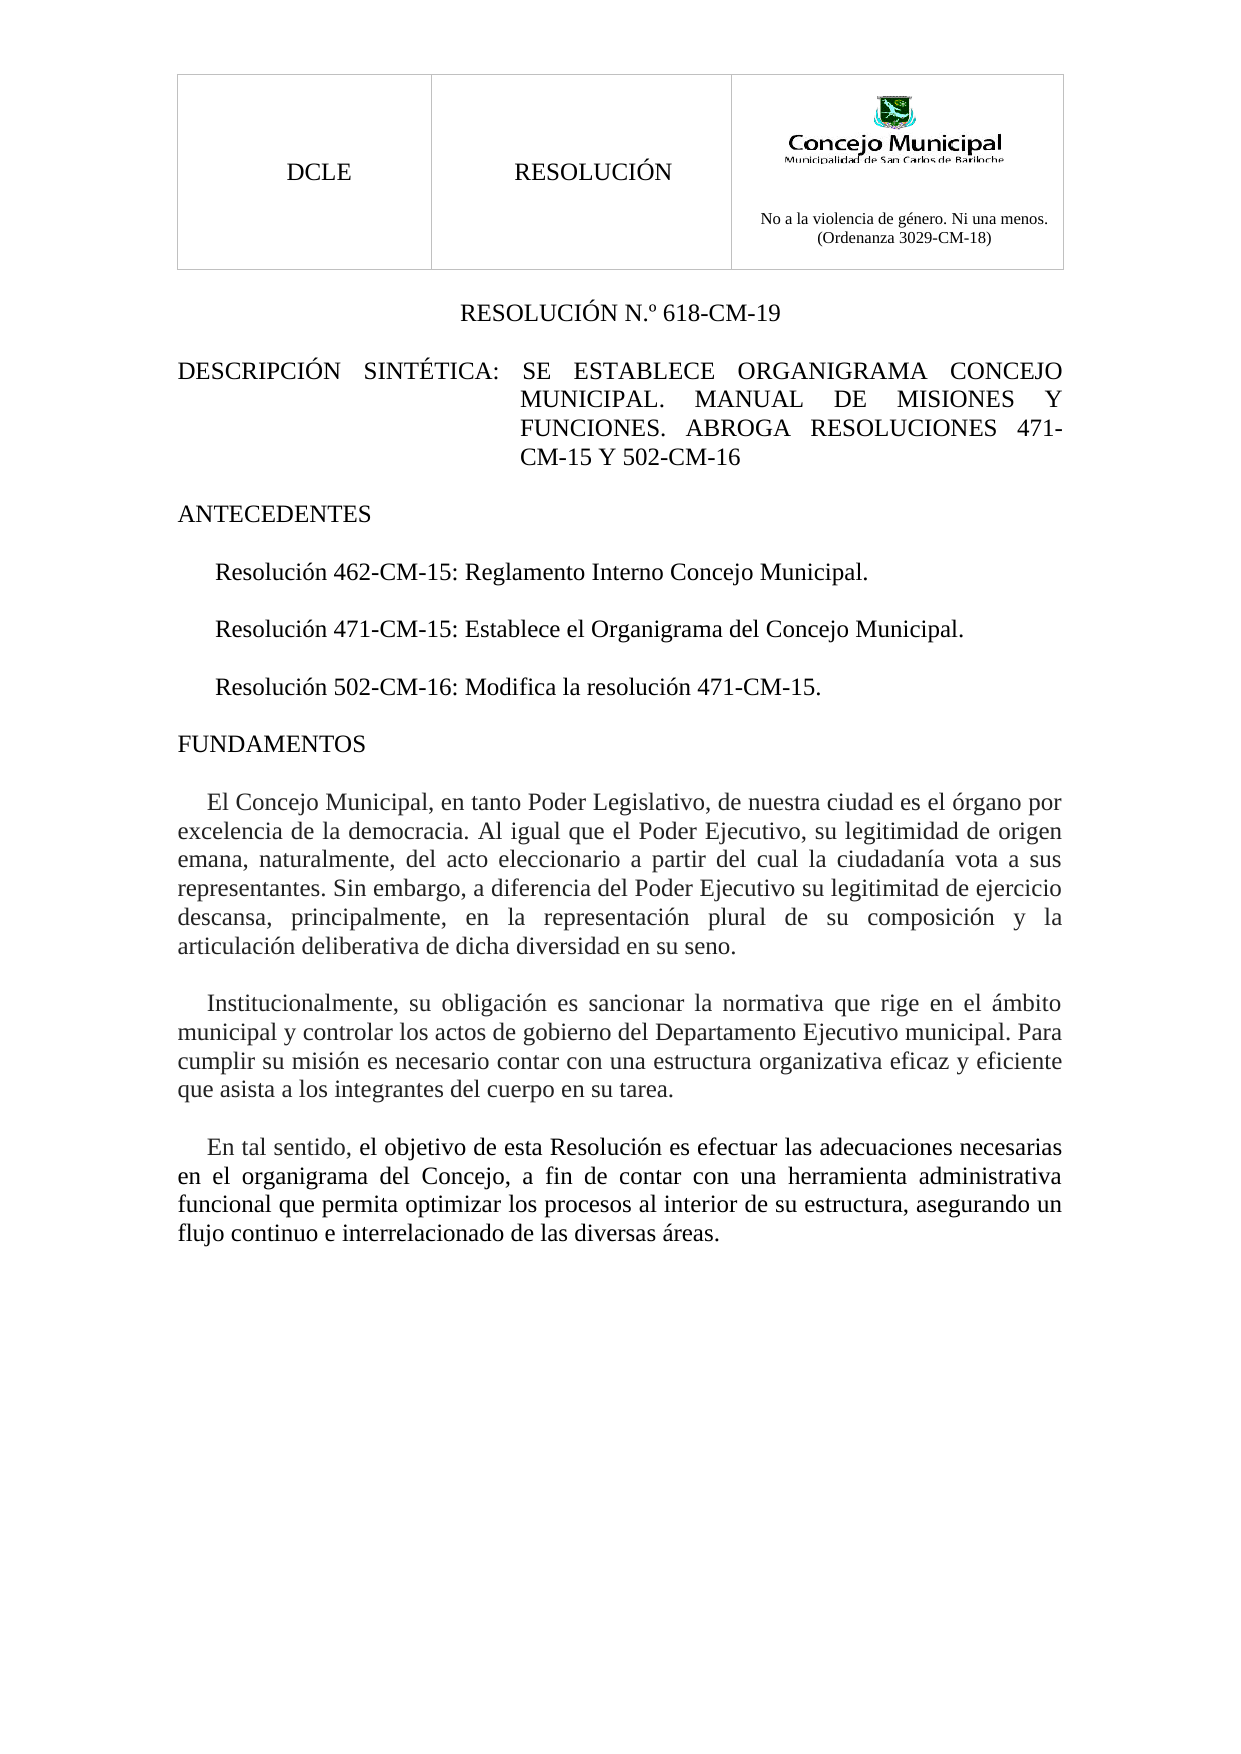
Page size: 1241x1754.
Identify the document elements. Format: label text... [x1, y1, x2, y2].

text RESOLUCIÓN N.º 618-CM-19 [177, 298, 1063, 327]
subtitle Resolución 462-CM-15: Reglamento Interno Concejo Municipal. [177, 557, 1063, 586]
text ANTECEDENTES [177, 499, 1063, 528]
text Resolución 471-CM-15: Establece el Organigrama del Concejo Municipal. [177, 614, 1063, 643]
text En tal sentido, el objetivo de esta Resolución es efectuar las adecuaciones necesarias en el organigrama del Concejo, a fin de contar con una herramienta administrativa funcional que permita optimizar los procesos al interior de su estructura, asegurando un flujo continuo e interrelacionado de las diversas áreas. [177, 1132, 1063, 1247]
text Institucionalmente, su obligación es sancionar la normativa que rige en el ámbito municipal y controlar los actos de gobierno del Departamento Ejecutivo municipal. Para cumplir su misión es necesario contar con una estructura organizativa eficaz y eficiente que asista a los integrantes del cuerpo en su tarea. [177, 988, 1063, 1103]
text Resolución 502-CM-16: Modifica la resolución 471-CM-15. [177, 672, 1063, 701]
text DESCRIPCIÓN SINTÉTICA: SE ESTABLECE ORGANIGRAMA CONCEJO MUNICIPAL. MANUAL DE MISIONES Y FUNCIONES. ABROGA RESOLUCIONES 471-CM-15 Y 502-CM-16 [177, 356, 1063, 471]
text El Concejo Municipal, en tanto Poder Legislativo, de nuestra ciudad es el órgano por excelencia de la democracia. Al igual que el Poder Ejecutivo, su legitimidad de origen emana, naturalmente, del acto eleccionario a partir del cual la ciudadanía vota a sus representantes. Sin embargo, a diferencia del Poder Ejecutivo su legitimitad de ejercicio descansa, principalmente, en la representación plural de su composición y la articulación deliberativa de dicha diversidad en su seno. [177, 787, 1063, 959]
text FUNDAMENTOS [177, 729, 1063, 758]
